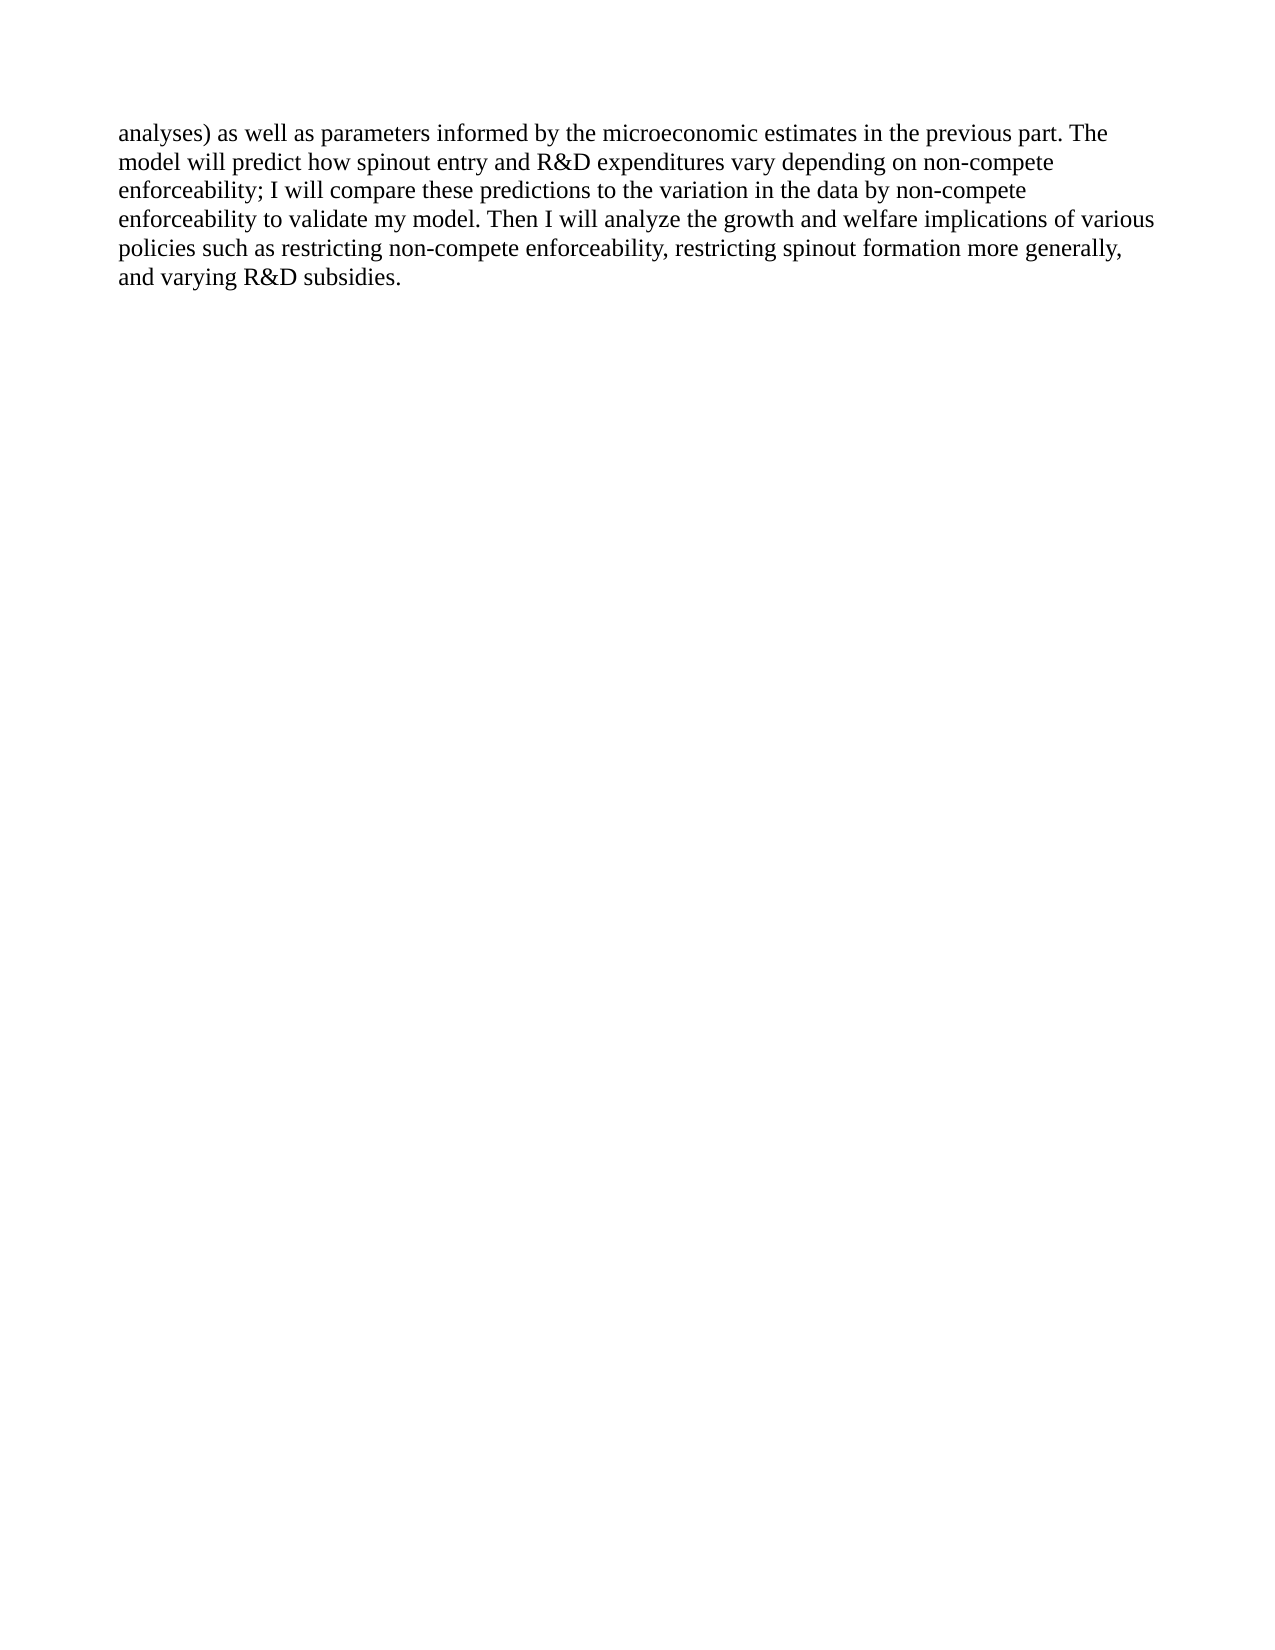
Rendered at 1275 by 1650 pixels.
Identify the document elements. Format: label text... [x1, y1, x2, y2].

text analyses) as well as parameters informed by the microeconomic estimates in the previous part. The model will predict how spinout entry and R&D expenditures vary depending on non-compete enforceability; I will compare these predictions to the variation in the data by non-compete enforceability to validate my model. Then I will analyze the growth and welfare implications of various policies such as restricting non-compete enforceability, restricting spinout formation more generally, and varying R&D subsidies. [118, 118, 1157, 291]
